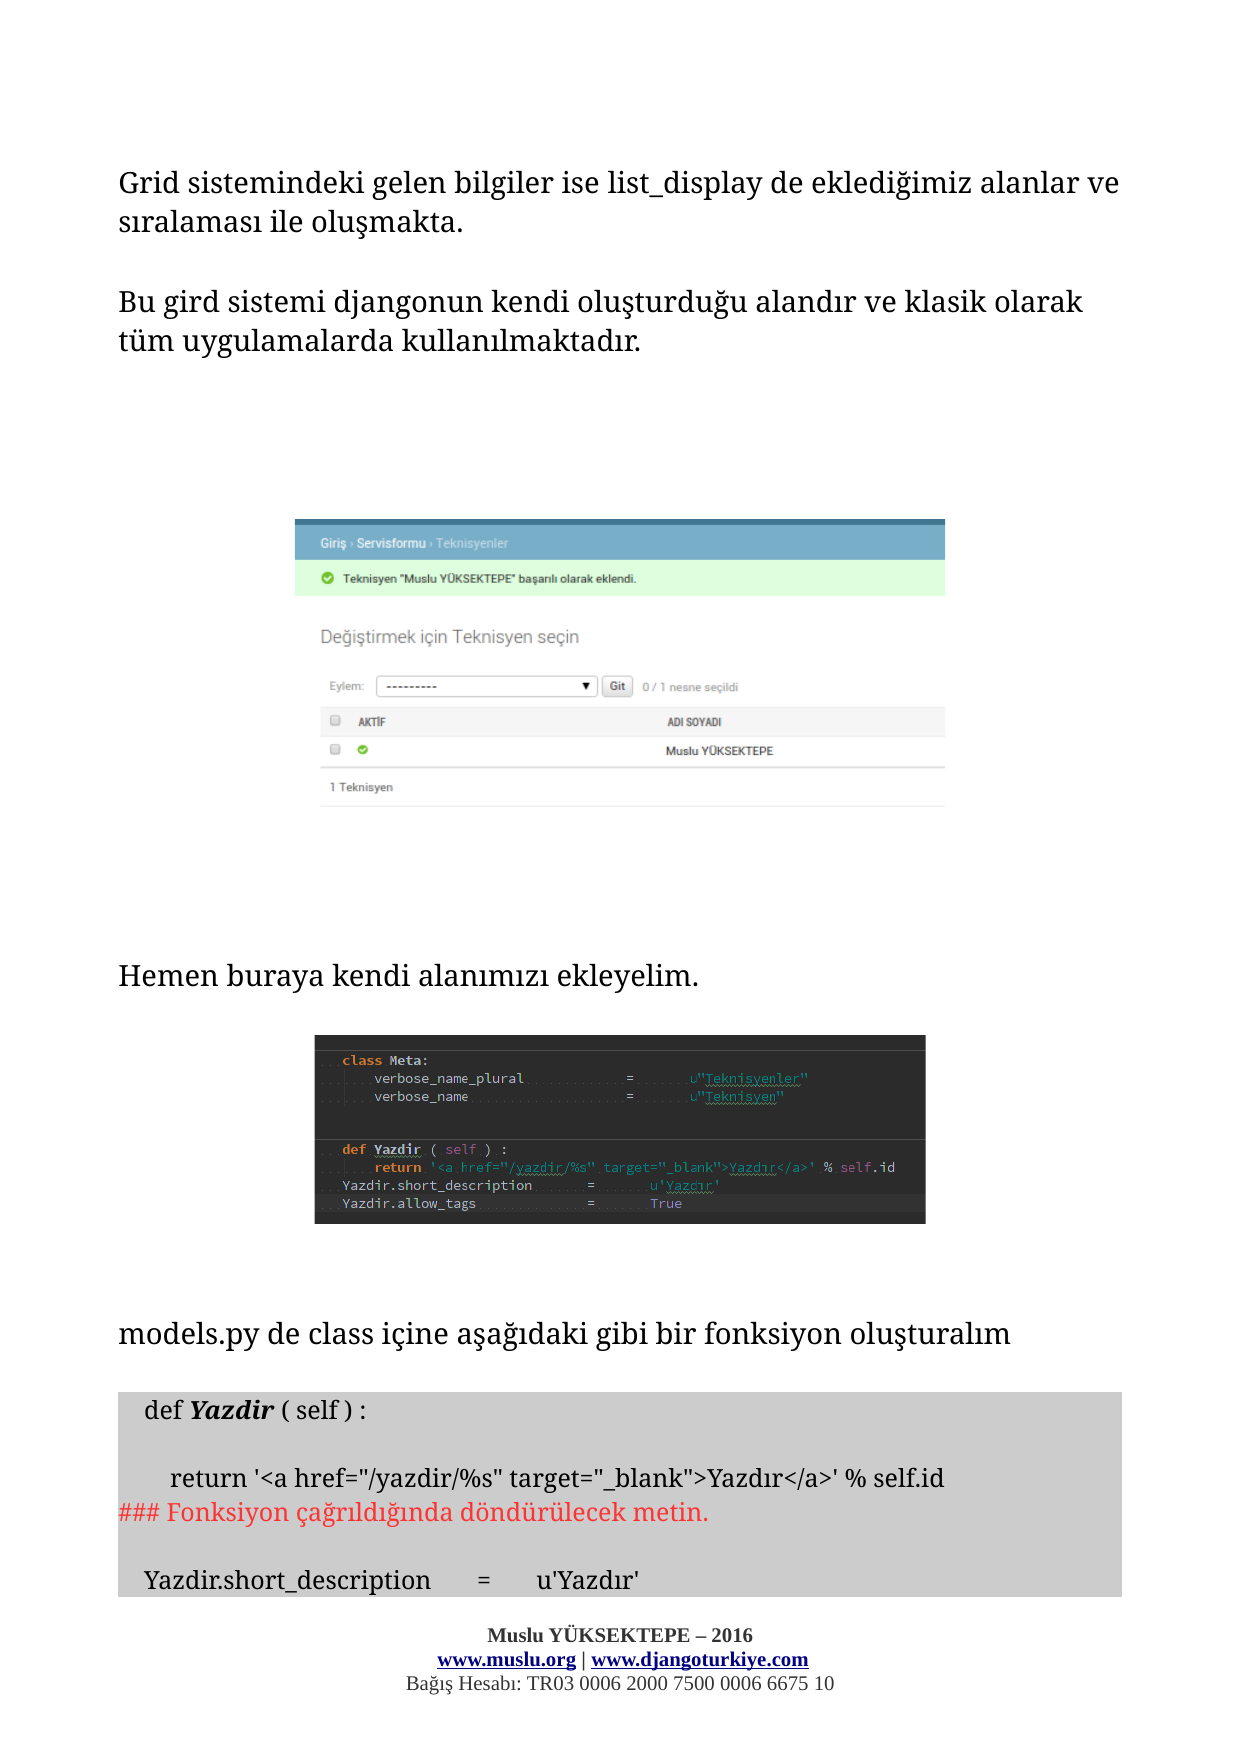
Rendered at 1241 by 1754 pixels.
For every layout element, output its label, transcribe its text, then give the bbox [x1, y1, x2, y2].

text Yazdir.short_description = u'Yazdır' [118, 1563, 1122, 1597]
picture [314, 1035, 926, 1224]
text return '<a href="/yazdir/%s" target="_blank">Yazdır</a>' % self.id [118, 1460, 1122, 1494]
text ### Fonksiyon çağrıldığında döndürülecek metin. [118, 1494, 1122, 1528]
picture [294, 519, 946, 813]
text models.py de class içine aşağıdaki gibi bir fonksiyon oluşturalım [118, 1313, 1122, 1353]
text Bu gird sistemi djangonun kendi oluşturduğu alandır ve klasik olarak tüm uygulamalarda kullanılmaktadır. [118, 281, 1122, 360]
text Hemen buraya kendi alanımızı ekleyelim. [118, 956, 1122, 995]
text Grid sistemindeki gelen bilgiler ise list_display de eklediğimiz alanlar ve sıralaması ile oluşmakta. [118, 162, 1122, 241]
text def Yazdir ( self ) : [118, 1392, 1122, 1426]
